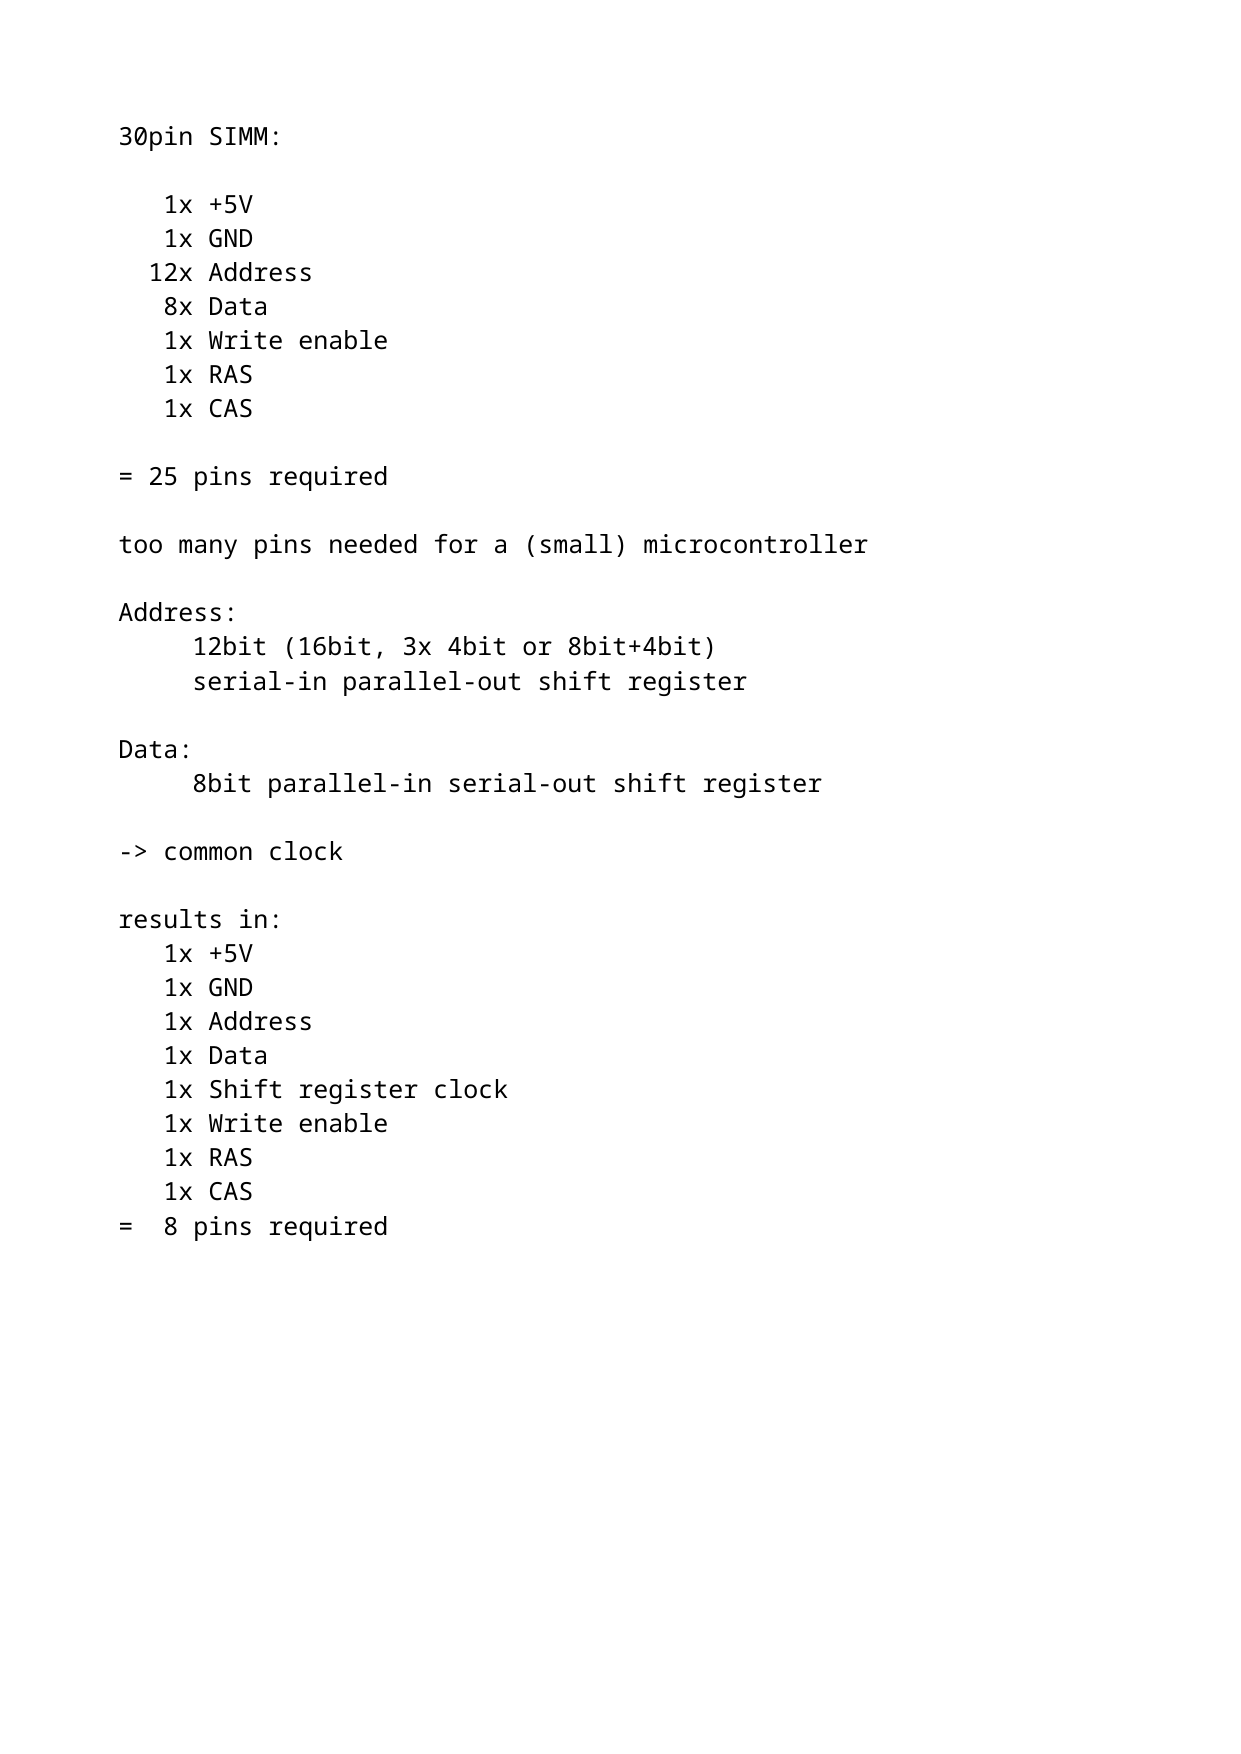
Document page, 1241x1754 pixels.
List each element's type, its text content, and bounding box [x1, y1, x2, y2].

text 1x GND [118, 220, 1122, 254]
text 1x Write enable [118, 1106, 1122, 1140]
text = 25 pins required [118, 459, 1122, 493]
text Address: [118, 595, 1122, 629]
text -> common clock [118, 833, 1122, 867]
text = 8 pins required [118, 1208, 1122, 1242]
text 1x CAS [118, 391, 1122, 425]
text Data: [118, 731, 1122, 765]
text too many pins needed for a (small) microcontroller [118, 527, 1122, 561]
text 1x Write enable [118, 322, 1122, 357]
text 1x +5V [118, 936, 1122, 970]
text serial-in parallel-out shift register [118, 663, 1122, 697]
text 1x Shift register clock [118, 1072, 1122, 1106]
text 12bit (16bit, 3x 4bit or 8bit+4bit) [118, 629, 1122, 663]
text 1x +5V [118, 186, 1122, 220]
text 1x RAS [118, 1140, 1122, 1174]
text 8bit parallel-in serial-out shift register [118, 765, 1122, 799]
text results in: [118, 902, 1122, 936]
text 1x Data [118, 1038, 1122, 1072]
text 12x Address [118, 254, 1122, 288]
text 1x Address [118, 1004, 1122, 1038]
text 8x Data [118, 288, 1122, 322]
text 1x RAS [118, 357, 1122, 391]
text 1x CAS [118, 1174, 1122, 1208]
text 1x GND [118, 970, 1122, 1004]
text 30pin SIMM: [118, 118, 1122, 152]
